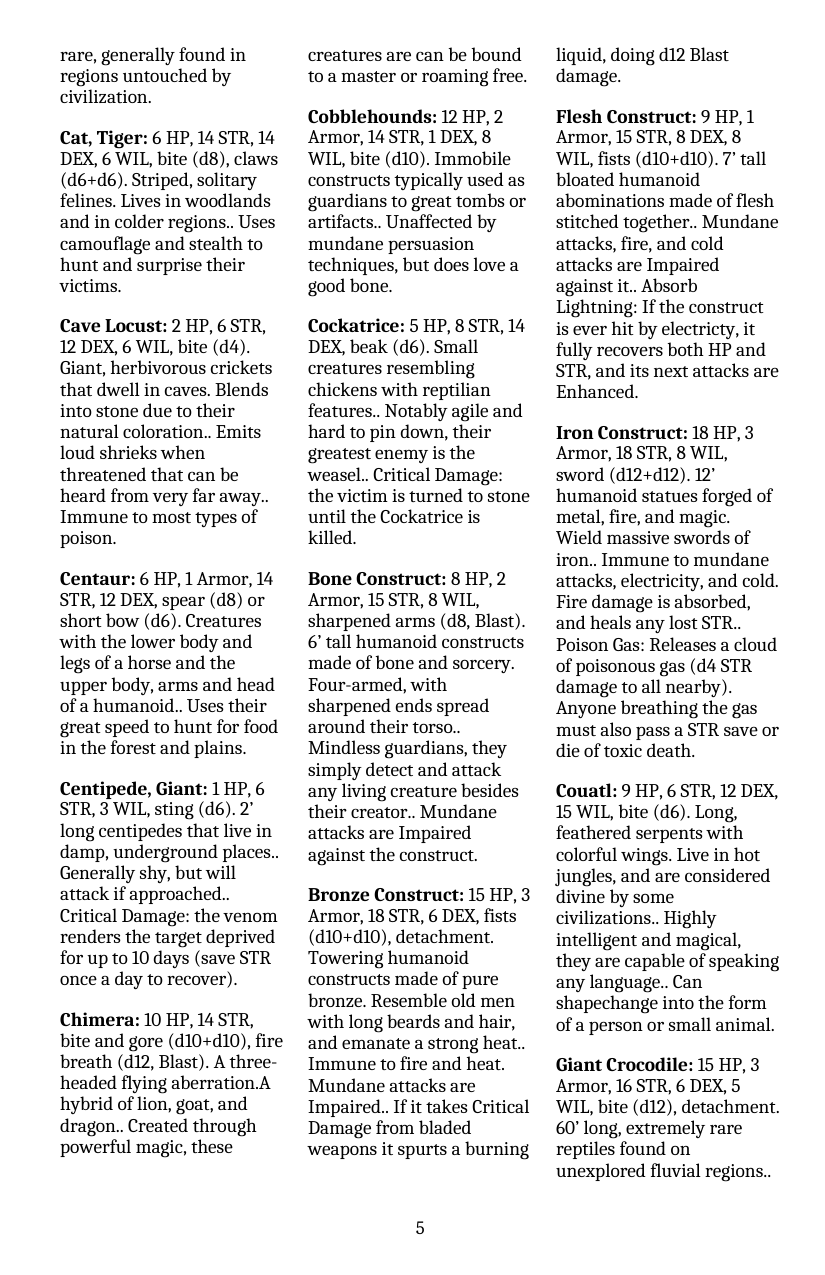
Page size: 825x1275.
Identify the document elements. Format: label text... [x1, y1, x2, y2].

text liquid, doing d12 Blast damage. [556, 45, 780, 87]
text Cockatrice: 5 HP, 8 STR, 14 DEX, beak (d6). Small creatures resembling chickens with reptilian features.. Notably agile and hard to pin down, their greatest enemy is the weasel.. Critical Damage: the victim is turned to stone until the Cockatrice is killed. [308, 316, 532, 550]
text Centipede, Giant: 1 HP, 6 STR, 3 WIL, sting (d6). 2’ long centipedes that live in damp, underground places.. Generally shy, but will attack if approached.. Critical Damage: the venom renders the target deprived for up to 10 days (save STR once a day to recover). [60, 778, 284, 991]
text Cave Locust: 2 HP, 6 STR, 12 DEX, 6 WIL, bite (d4). Giant, herbivorous crickets that dwell in caves. Blends into stone due to their natural coloration.. Emits loud shrieks when threatened that can be heard from very far away.. Immune to most types of poison. [60, 316, 284, 550]
text Iron Construct: 18 HP, 3 Armor, 18 STR, 8 WIL, sword (d12+d12). 12’ humanoid statues forged of metal, fire, and magic. Wield massive swords of iron.. Immune to mundane attacks, electricity, and cold. Fire damage is absorbed, and heals any lost STR.. Poison Gas: Releases a cloud of poisonous gas (d4 STR damage to all nearby). Anyone breathing the gas must also pass a STR save or die of toxic death. [556, 422, 780, 762]
text creatures are can be bound to a master or roaming free. [308, 45, 532, 87]
text Bone Construct: 8 HP, 2 Armor, 15 STR, 8 WIL, sharpened arms (d8, Blast). 6’ tall humanoid constructs made of bone and sorcery. Four-armed, with sharpened ends spread around their torso.. Mindless guardians, they simply detect and attack any living creature besides their creator.. Mundane attacks are Impaired against the construct. [308, 568, 532, 866]
text Couatl: 9 HP, 6 STR, 12 DEX, 15 WIL, bite (d6). Long, feathered serpents with colorful wings. Live in hot jungles, and are considered divine by some civilizations.. Highly intelligent and magical, they are capable of speaking any language.. Can shapechange into the form of a person or small animal. [556, 781, 780, 1036]
text Cobblehounds: 12 HP, 2 Armor, 14 STR, 1 DEX, 8 WIL, bite (d10). Immobile constructs typically used as guardians to great tombs or artifacts.. Unaffected by mundane persuasion techniques, but does love a good bone. [308, 106, 532, 297]
text rare, generally found in regions untouched by civilization. [60, 45, 284, 109]
text Chimera: 10 HP, 14 STR, bite and gore (d10+d10), fire breath (d12, Blast). A three-headed flying aberration.A hybrid of lion, goat, and dragon.. Created through powerful magic, these [60, 1009, 284, 1158]
text Cat, Tiger: 6 HP, 14 STR, 14 DEX, 6 WIL, bite (d8), claws (d6+d6). Striped, solitary felines. Lives in woodlands and in colder regions.. Uses camouflage and stealth to hunt and surprise their victims. [60, 127, 284, 297]
text Giant Crocodile: 15 HP, 3 Armor, 16 STR, 6 DEX, 5 WIL, bite (d12), detachment. 60’ long, extremely rare reptiles found on unexplored fluvial regions.. [556, 1054, 780, 1182]
text Bronze Construct: 15 HP, 3 Armor, 18 STR, 6 DEX, fists (d10+d10), detachment. Towering humanoid constructs made of pure bronze. Resemble old men with long beards and hair, and emanate a strong heat.. Immune to fire and heat. Mundane attacks are Impaired.. If it takes Critical Damage from bladed weapons it spurts a burning [308, 884, 532, 1161]
text Flesh Construct: 9 HP, 1 Armor, 15 STR, 8 DEX, 8 WIL, fists (d10+d10). 7’ tall bloated humanoid abominations made of flesh stitched together.. Mundane attacks, fire, and cold attacks are Impaired against it.. Absorb Lightning: If the construct is ever hit by electricty, it fully recovers both HP and STR, and its next attacks are Enhanced. [556, 106, 780, 403]
text Centaur: 6 HP, 1 Armor, 14 STR, 12 DEX, spear (d8) or short bow (d6). Creatures with the lower body and legs of a horse and the upper body, arms and head of a humanoid.. Uses their great speed to hunt for food in the forest and plains. [60, 568, 284, 759]
